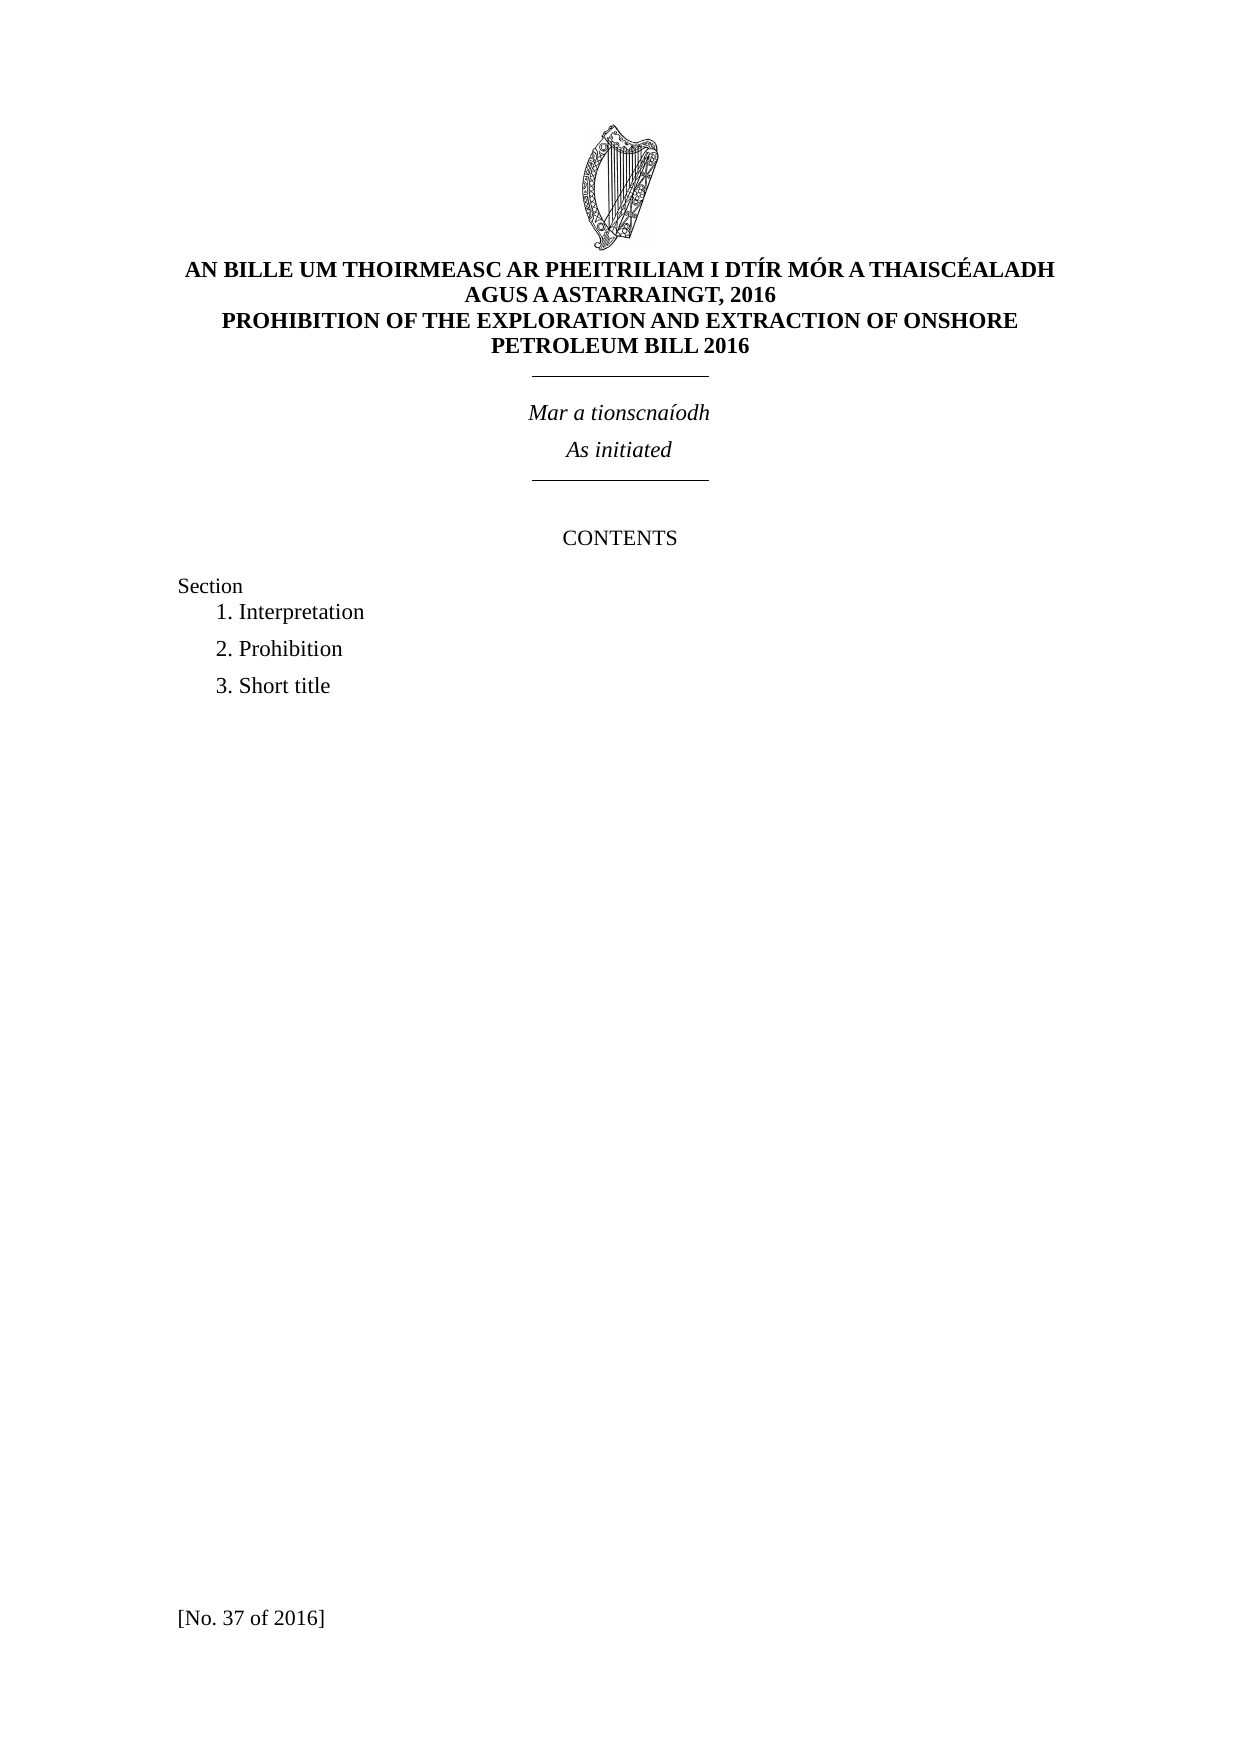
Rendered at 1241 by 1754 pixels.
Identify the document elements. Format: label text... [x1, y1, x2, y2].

text 2. Prohibition [216, 636, 1063, 661]
text 3. Short title [216, 673, 1063, 699]
text As initiated [177, 437, 1063, 462]
text 1. Interpretation [216, 598, 1063, 624]
title Prohibition of the Exploration and Extraction of Onshore Petroleum Bill 2016 [177, 308, 1063, 359]
text Section [177, 574, 1063, 598]
picture [295, 117, 945, 257]
title An Bille um Thoirmeasc ar Pheitriliam i dTír Mór a Thaiscéaladh agus a Astarraingt, 2016 [177, 257, 1063, 308]
text CONTENTS [177, 526, 1063, 550]
text Mar a tionscnaíodh [177, 399, 1063, 425]
